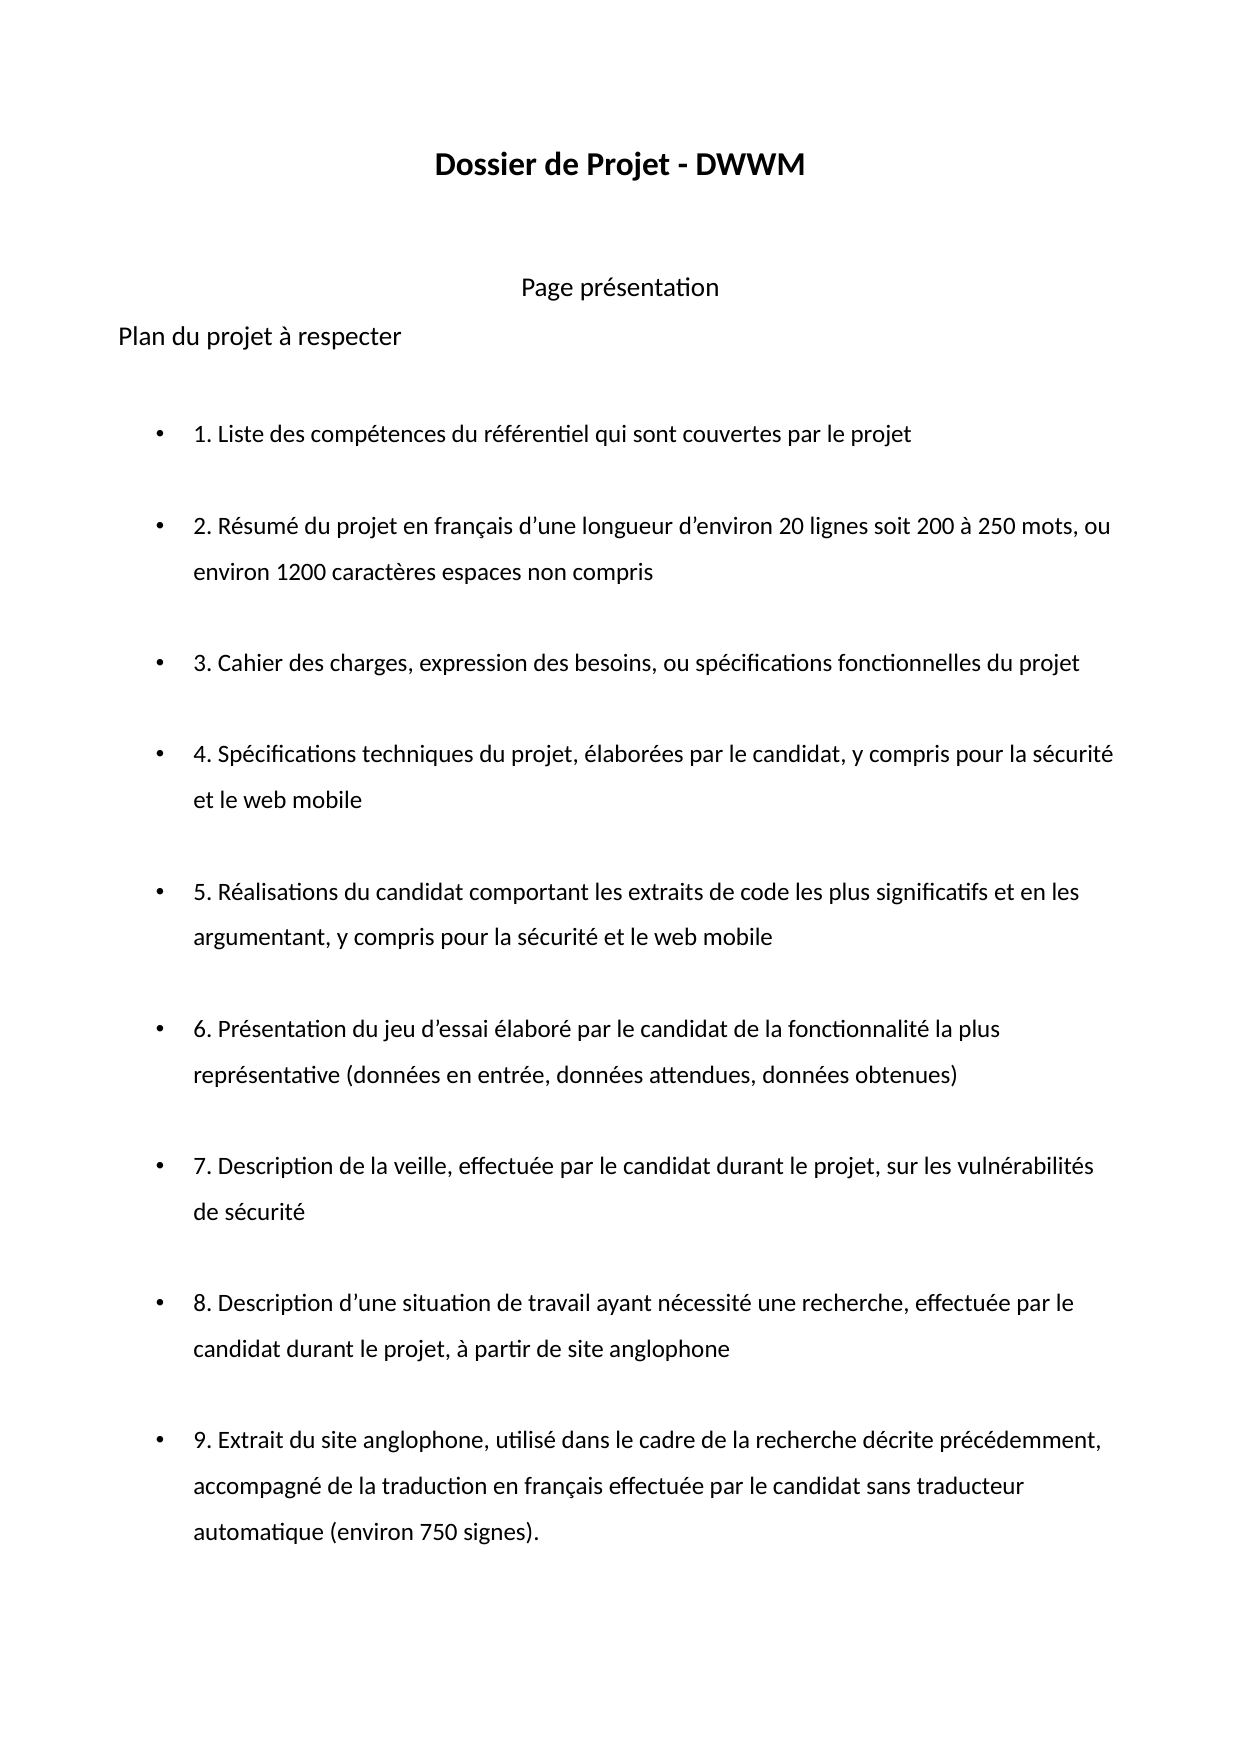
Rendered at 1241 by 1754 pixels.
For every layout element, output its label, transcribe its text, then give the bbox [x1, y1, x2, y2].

list 2. Résumé du projet en français d’une longueur d’environ 20 lignes soit 200 à 250 mots, ou environ 1200 caractères espaces non compris [156, 510, 1122, 586]
list 7. Description de la veille, effectuée par le candidat durant le projet, sur les vulnérabilités de sécurité [156, 1150, 1122, 1226]
list 9. Extrait du site anglophone, utilisé dans le cadre de la recherche décrite précédemment, accompagné de la traduction en français effectuée par le candidat sans traducteur automatique (environ 750 signes). [156, 1424, 1122, 1547]
list 8. Description d’une situation de travail ayant nécessité une recherche, effectuée par le candidat durant le projet, à partir de site anglophone [156, 1287, 1122, 1364]
list 3. Cahier des charges, expression des besoins, ou spécifications fonctionnelles du projet [156, 647, 1122, 678]
list 6. Présentation du jeu d’essai élaboré par le candidat de la fonctionnalité la plus représentative (données en entrée, données attendues, données obtenues) [156, 1013, 1122, 1089]
text Plan du projet à respecter [118, 319, 1122, 353]
text Page présentation [118, 270, 1122, 303]
list 5. Réalisations du candidat comportant les extraits de code les plus significatifs et en les argumentant, y compris pour la sécurité et le web mobile [156, 876, 1122, 952]
list 4. Spécifications techniques du projet, élaborées par le candidat, y compris pour la sécurité et le web mobile [156, 739, 1122, 815]
title Dossier de Projet - DWWM [118, 143, 1122, 184]
list 1. Liste des compétences du référentiel qui sont couvertes par le projet [156, 418, 1122, 449]
